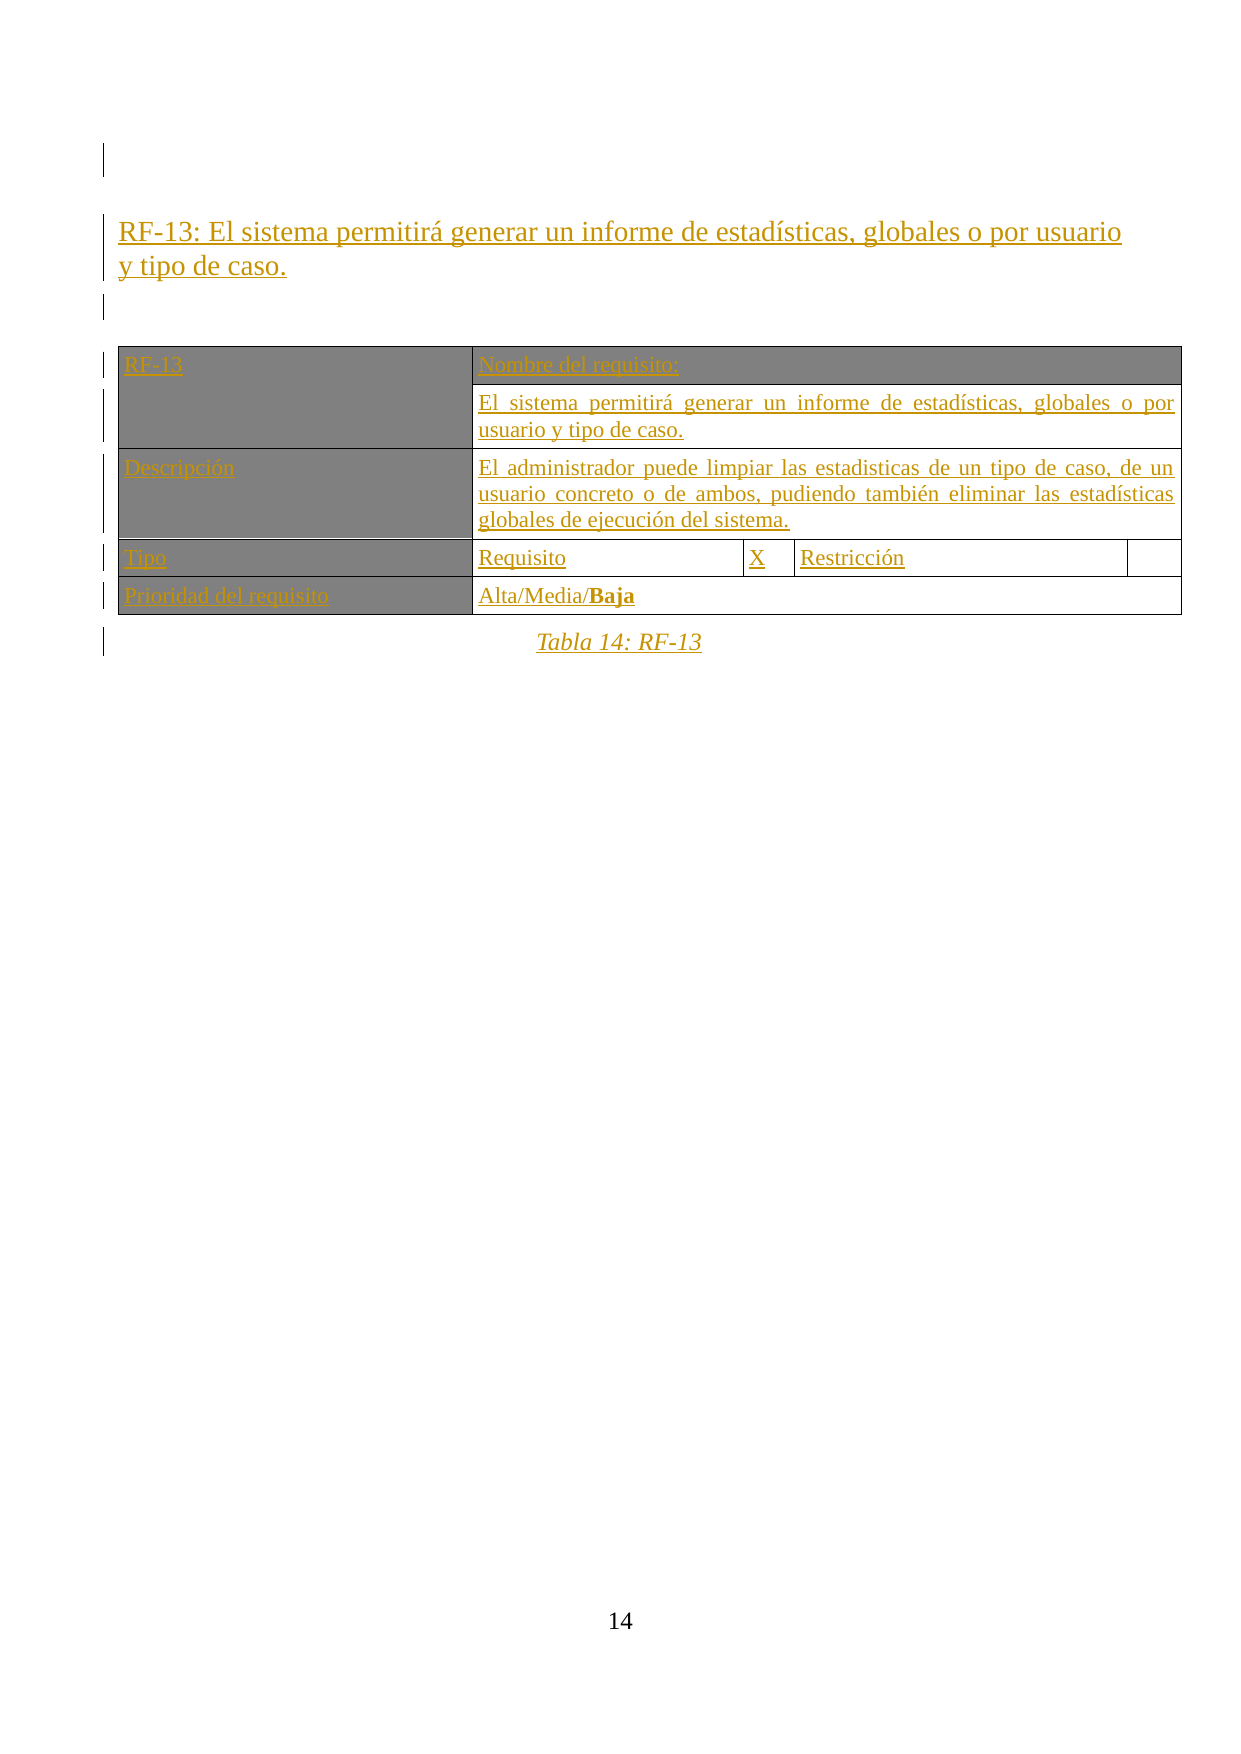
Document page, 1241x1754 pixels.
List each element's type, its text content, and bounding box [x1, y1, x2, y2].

table_cell El administrador puede limpiar las estadisticas de un tipo de caso, de un usuario concreto o de ambos, pudiendo también eliminar las estadísticas globales de ejecución del sistema. [473, 449, 1181, 538]
table_header RF-13 [119, 347, 472, 448]
table_cell Alta/Media/Baja [473, 577, 1181, 614]
subtitle RF-13: El sistema permitirá generar un informe de estadísticas, globales o por usuario [118, 214, 1122, 243]
table_cell X [744, 540, 794, 576]
table_cell Prioridad del requisito [119, 577, 472, 614]
table_cell Restricción [795, 540, 1127, 576]
table_cell El sistema permitirá generar un informe de estadísticas, globales o por usuario y tipo de caso. [473, 385, 1181, 448]
text Tabla 14: RF-13 [118, 627, 1122, 656]
table_cell Descripción [119, 449, 472, 538]
table_header Nombre del requisito: [473, 347, 1181, 384]
table_cell [1128, 540, 1181, 576]
subtitle y tipo de caso. [118, 245, 1122, 281]
table_cell Requisito [473, 540, 743, 576]
table_cell Tipo [119, 540, 472, 576]
